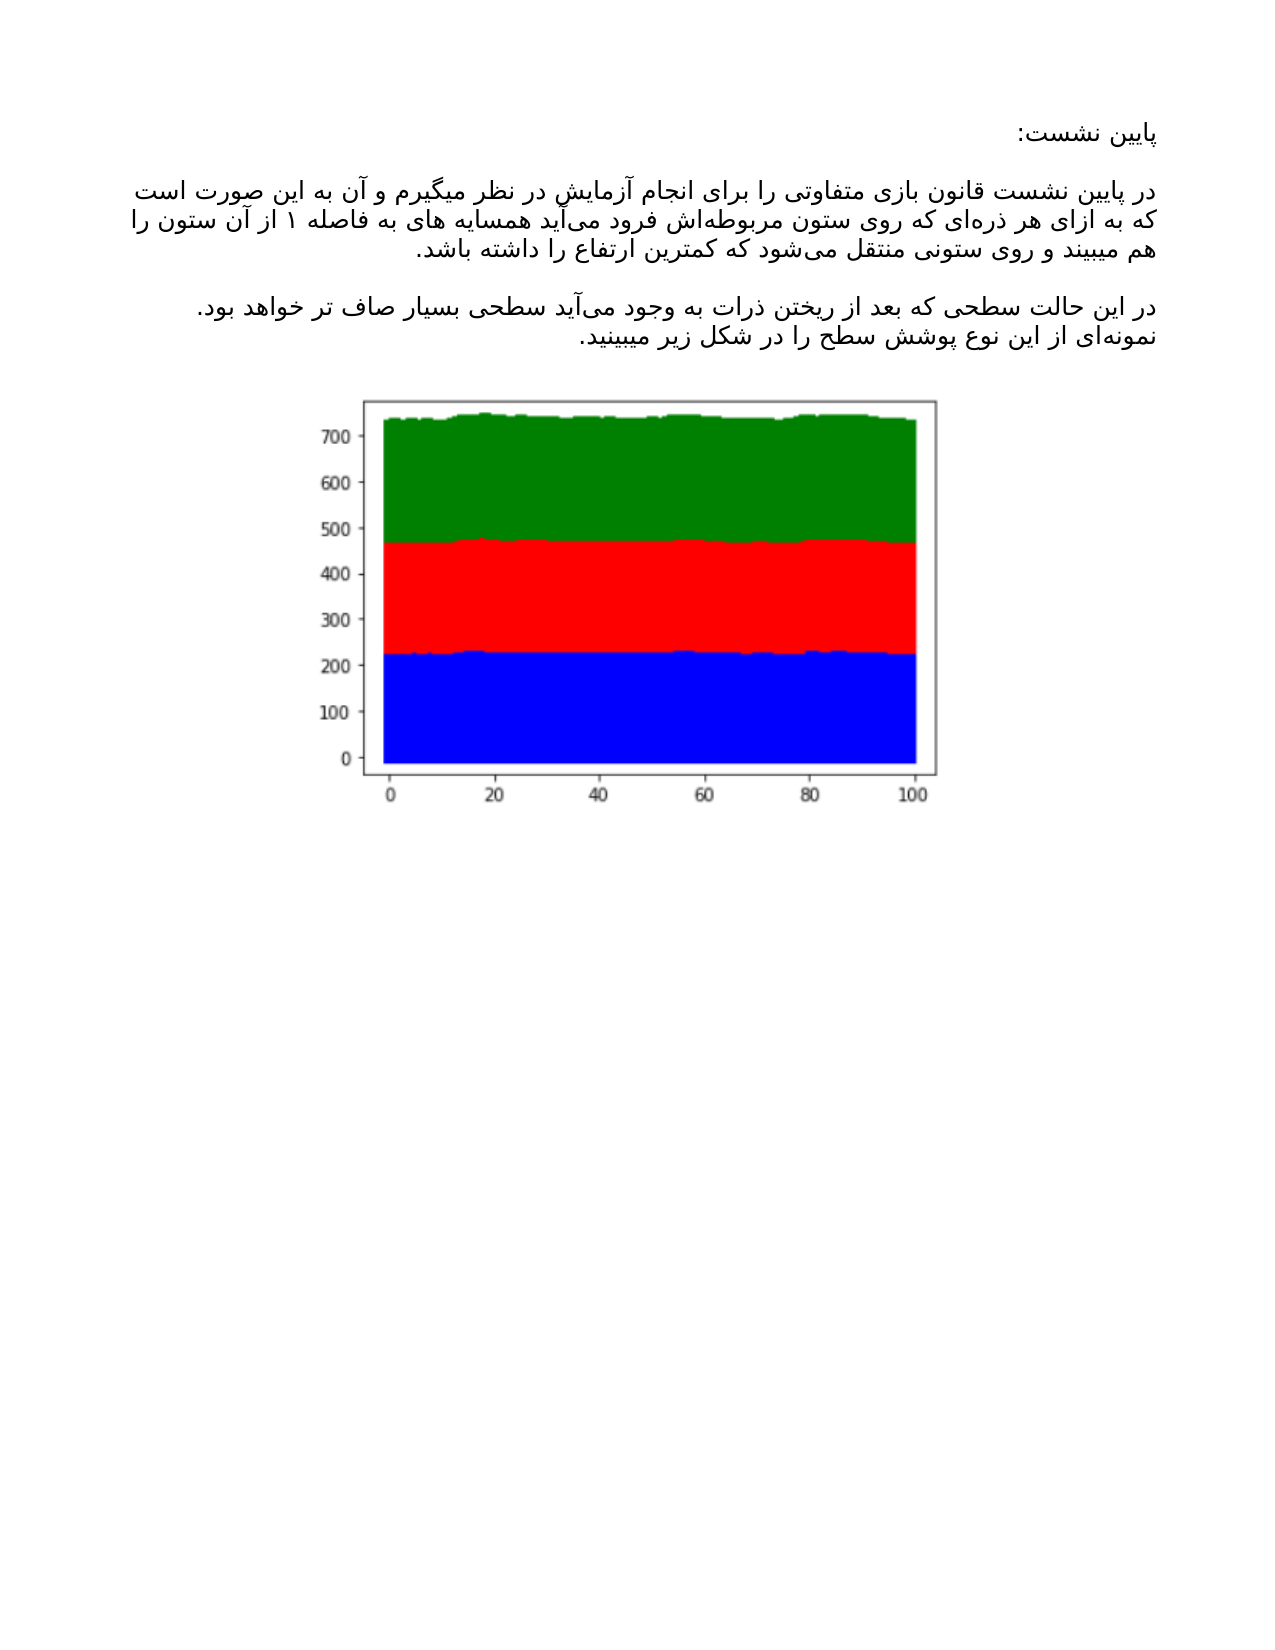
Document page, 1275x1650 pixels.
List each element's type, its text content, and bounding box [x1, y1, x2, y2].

text پایین نشست: [118, 118, 1157, 147]
text در این حالت سطحی که بعد از ریختن ذرات به وجود می‌آید سطحی بسیار صاف تر خواهد بود. نمونه‌ای از این نوع پوشش سطح را در شکل زیر میبینید. [118, 292, 1157, 351]
text در پایین نشست قانون بازی متفاوتی را برای انجام آزمایش در نظر میگیرم و آن به این صورت است که به ازای هر ذره‌ای که روی ستون مربوطه‌اش فرود می‌آید همسایه های به فاصله ۱ از آن ستون را هم میبیند و روی ستونی منتقل می‌شود که کمترین ارتفاع را داشته باشد. [118, 176, 1157, 263]
picture [296, 386, 977, 820]
